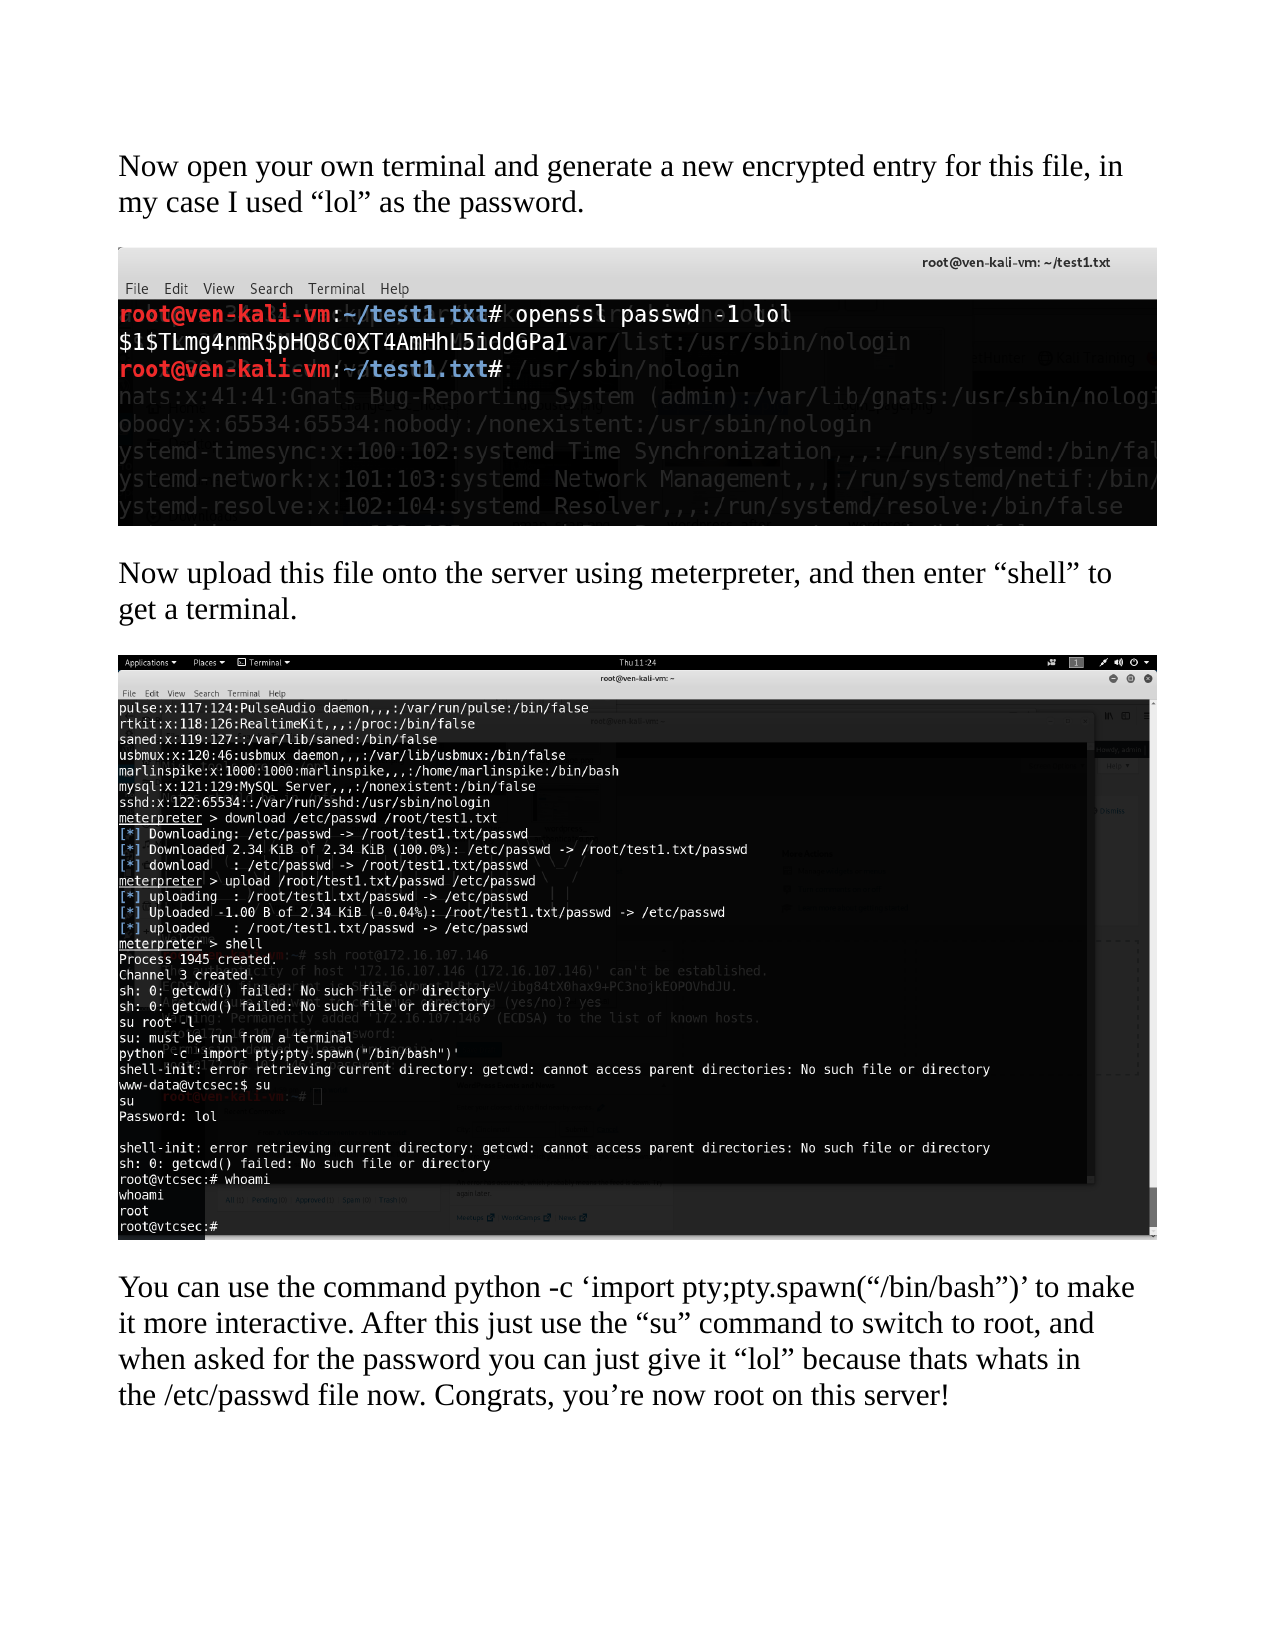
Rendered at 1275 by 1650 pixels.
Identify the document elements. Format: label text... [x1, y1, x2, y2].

text Now upload this file onto the server using meterpreter, and then enter “shell” to get a terminal. [118, 554, 1157, 626]
text You can use the command python -c ‘import pty;pty.spawn(“/bin/bash”)’ to make it more interactive. After this just use the “su” command to switch to root, and when asked for the password you can just give it “lol” because thats whats in the /etc/passwd file now. Congrats, you’re now root on this server! [118, 1268, 1157, 1412]
text Now open your own terminal and generate a new encrypted entry for this file, in my case I used “lol” as the password. [118, 147, 1157, 219]
picture [118, 247, 1157, 526]
picture [118, 655, 1157, 1240]
